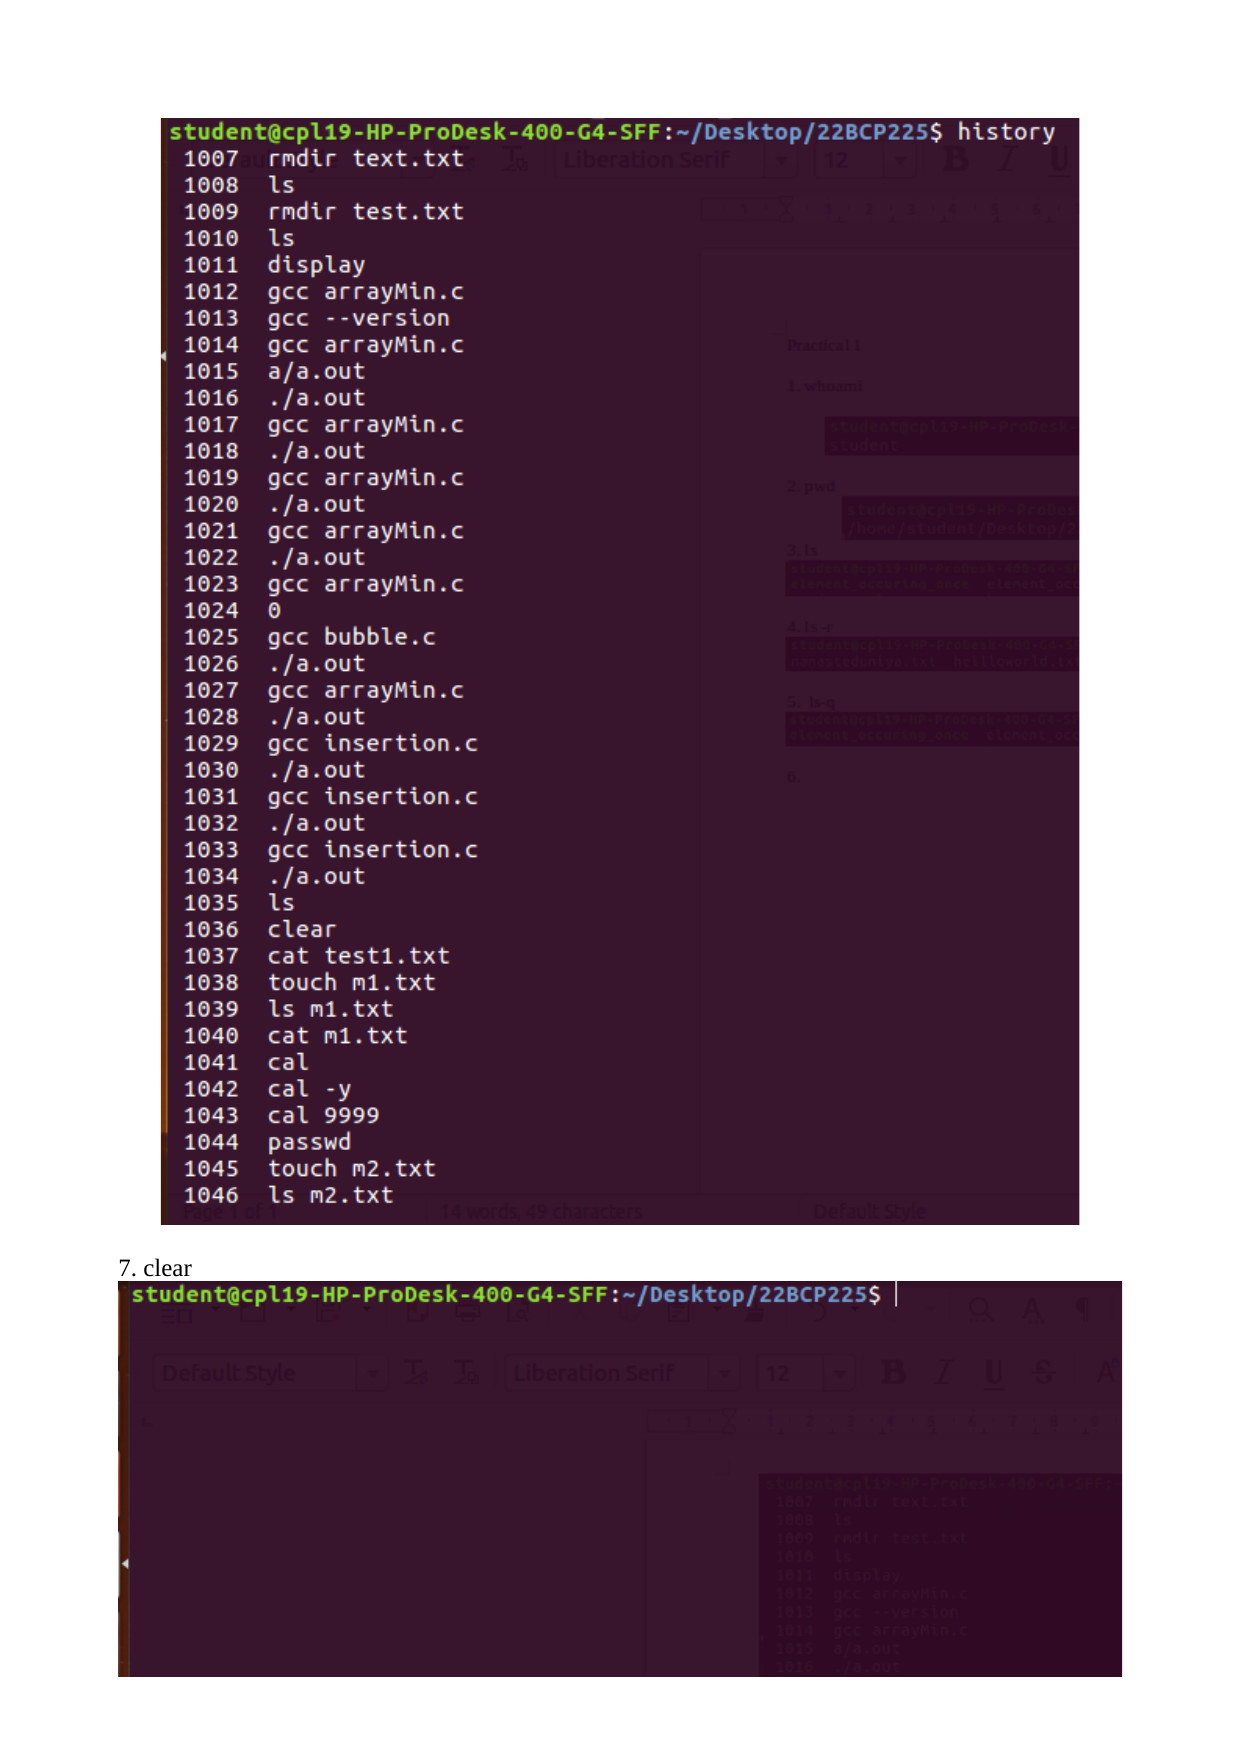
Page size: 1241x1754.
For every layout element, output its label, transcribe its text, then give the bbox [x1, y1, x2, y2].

text 7. clear [118, 1253, 1122, 1281]
picture [118, 1281, 1123, 1677]
picture [160, 118, 1080, 1225]
